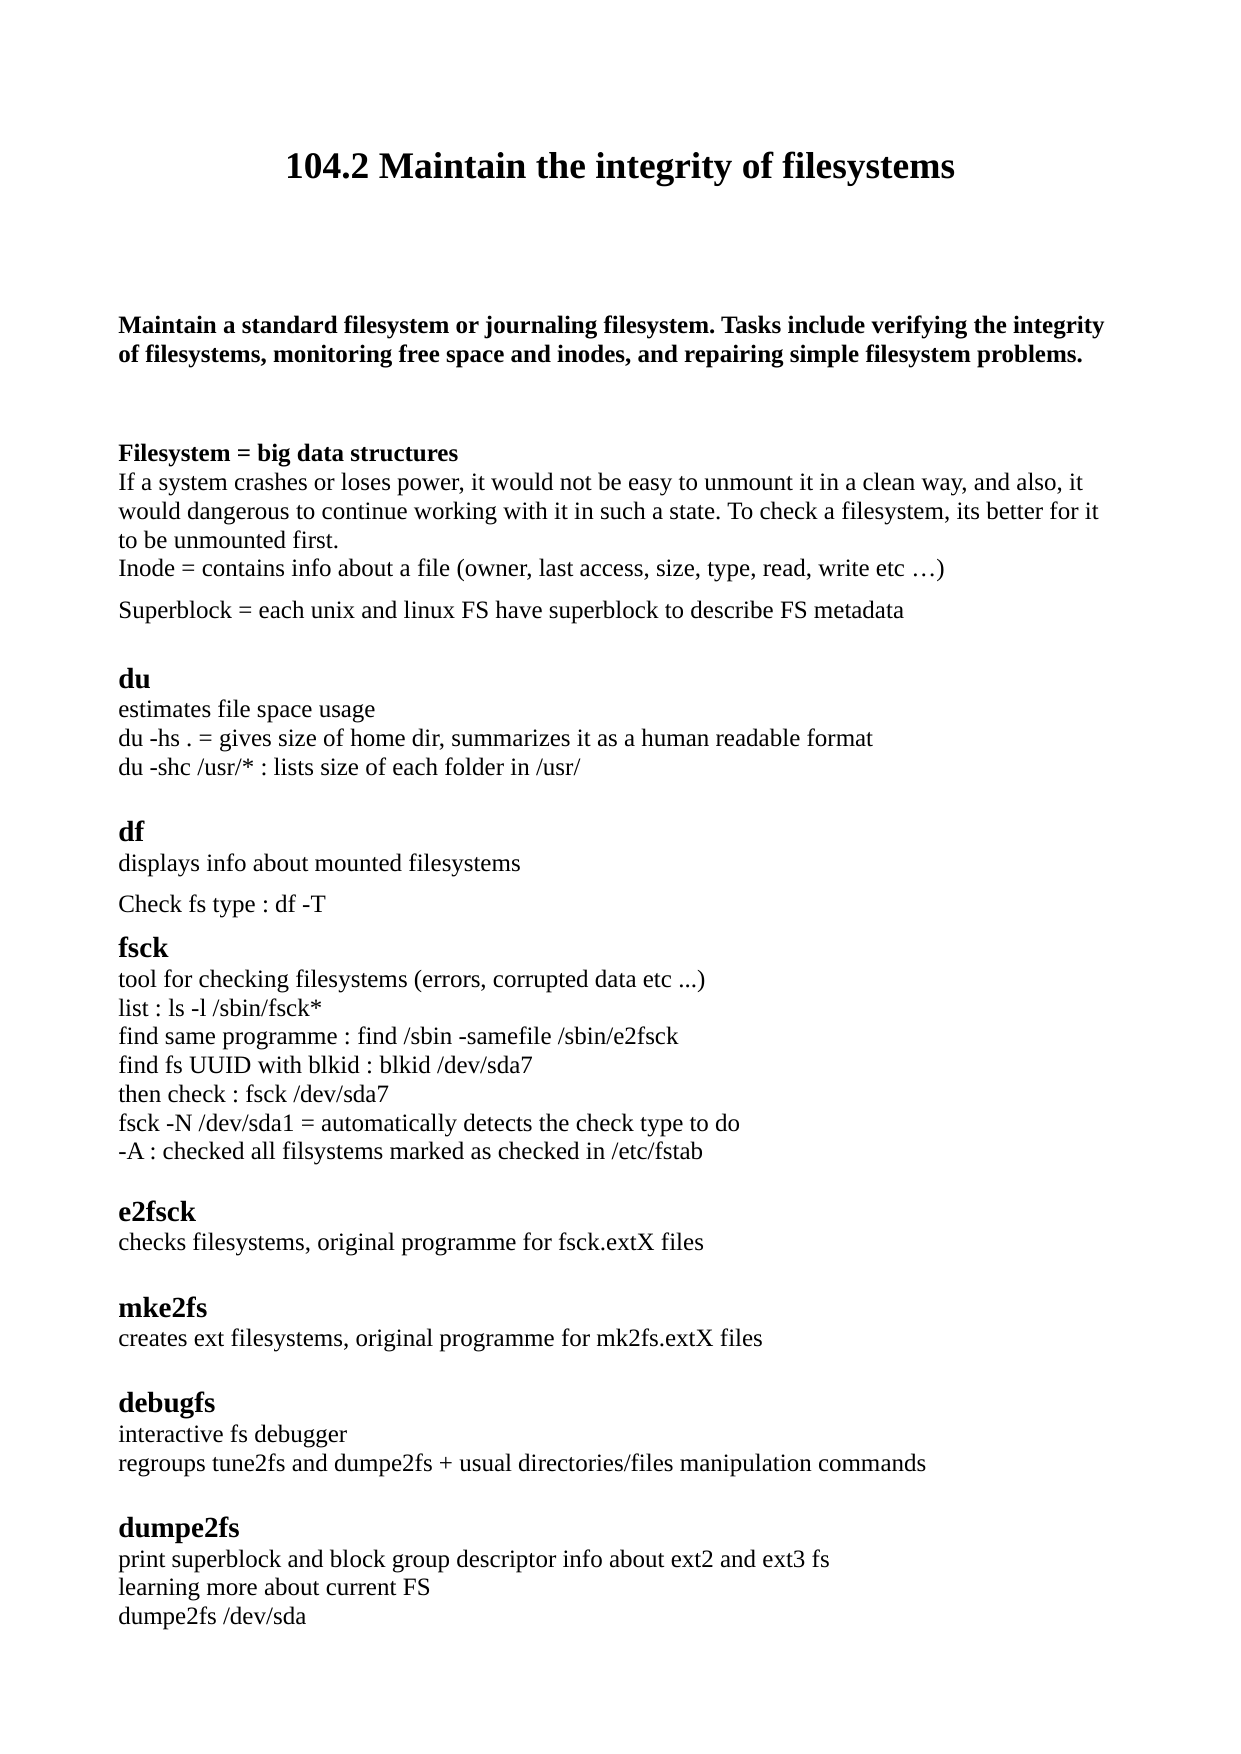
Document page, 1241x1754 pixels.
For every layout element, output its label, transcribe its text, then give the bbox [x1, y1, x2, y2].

list checks filesystems, original programme for fsck.extX files mke2fs creates ext filesystems, original programme for mk2fs.extX files [118, 1227, 1122, 1352]
list tool for checking filesystems (errors, corrupted data etc ...) list : ls -l /sbin/fsck* find same programme : find /sbin -samefile /sbin/e2fsck [118, 964, 1122, 1050]
list dumpe2fs print superblock and block group descriptor info about ext2 and ext3 fs learning more about current FS dumpe2fs /dev/sda [118, 1510, 1122, 1630]
list fsck [118, 930, 1122, 964]
list find fs UUID with blkid : blkid /dev/sda7 [118, 1050, 1122, 1079]
subtitle Maintain a standard filesystem or journaling filesystem. Tasks include verifying the integrity of filesystems, monitoring free space and inodes, and repairing simple filesystem problems. [118, 224, 1122, 401]
subtitle du estimates file space usage du -hs . = gives size of home dir, summarizes it as a human readable format du -shc /usr/* : lists size of each folder in /usr/ df displays info about mounted filesystems [118, 661, 1122, 877]
list debugfs interactive fs debugger regroups tune2fs and dumpe2fs + usual directories/files manipulation commands [118, 1352, 1122, 1477]
text Check fs type : df -T [118, 889, 1122, 918]
subtitle Filesystem = big data structures If a system crashes or loses power, it would not be easy to unmount it in a clean way, and also, it would dangerous to continue working with it in such a state. To check a filesystem, its better for it to be unmounted first. Inode = contains info about a file (owner, last access, size, type, read, write etc …) [118, 438, 1122, 582]
list then check : fsck /dev/sda7 fsck -N /dev/sda1 = automatically detects the check type to do -A : checked all filsystems marked as checked in /etc/fstab [118, 1079, 1122, 1194]
text Superblock = each unix and linux FS have superblock to describe FS metadata [118, 595, 1122, 623]
list e2fsck [118, 1194, 1122, 1227]
subtitle 104.2 Maintain the integrity of filesystems [118, 143, 1122, 186]
